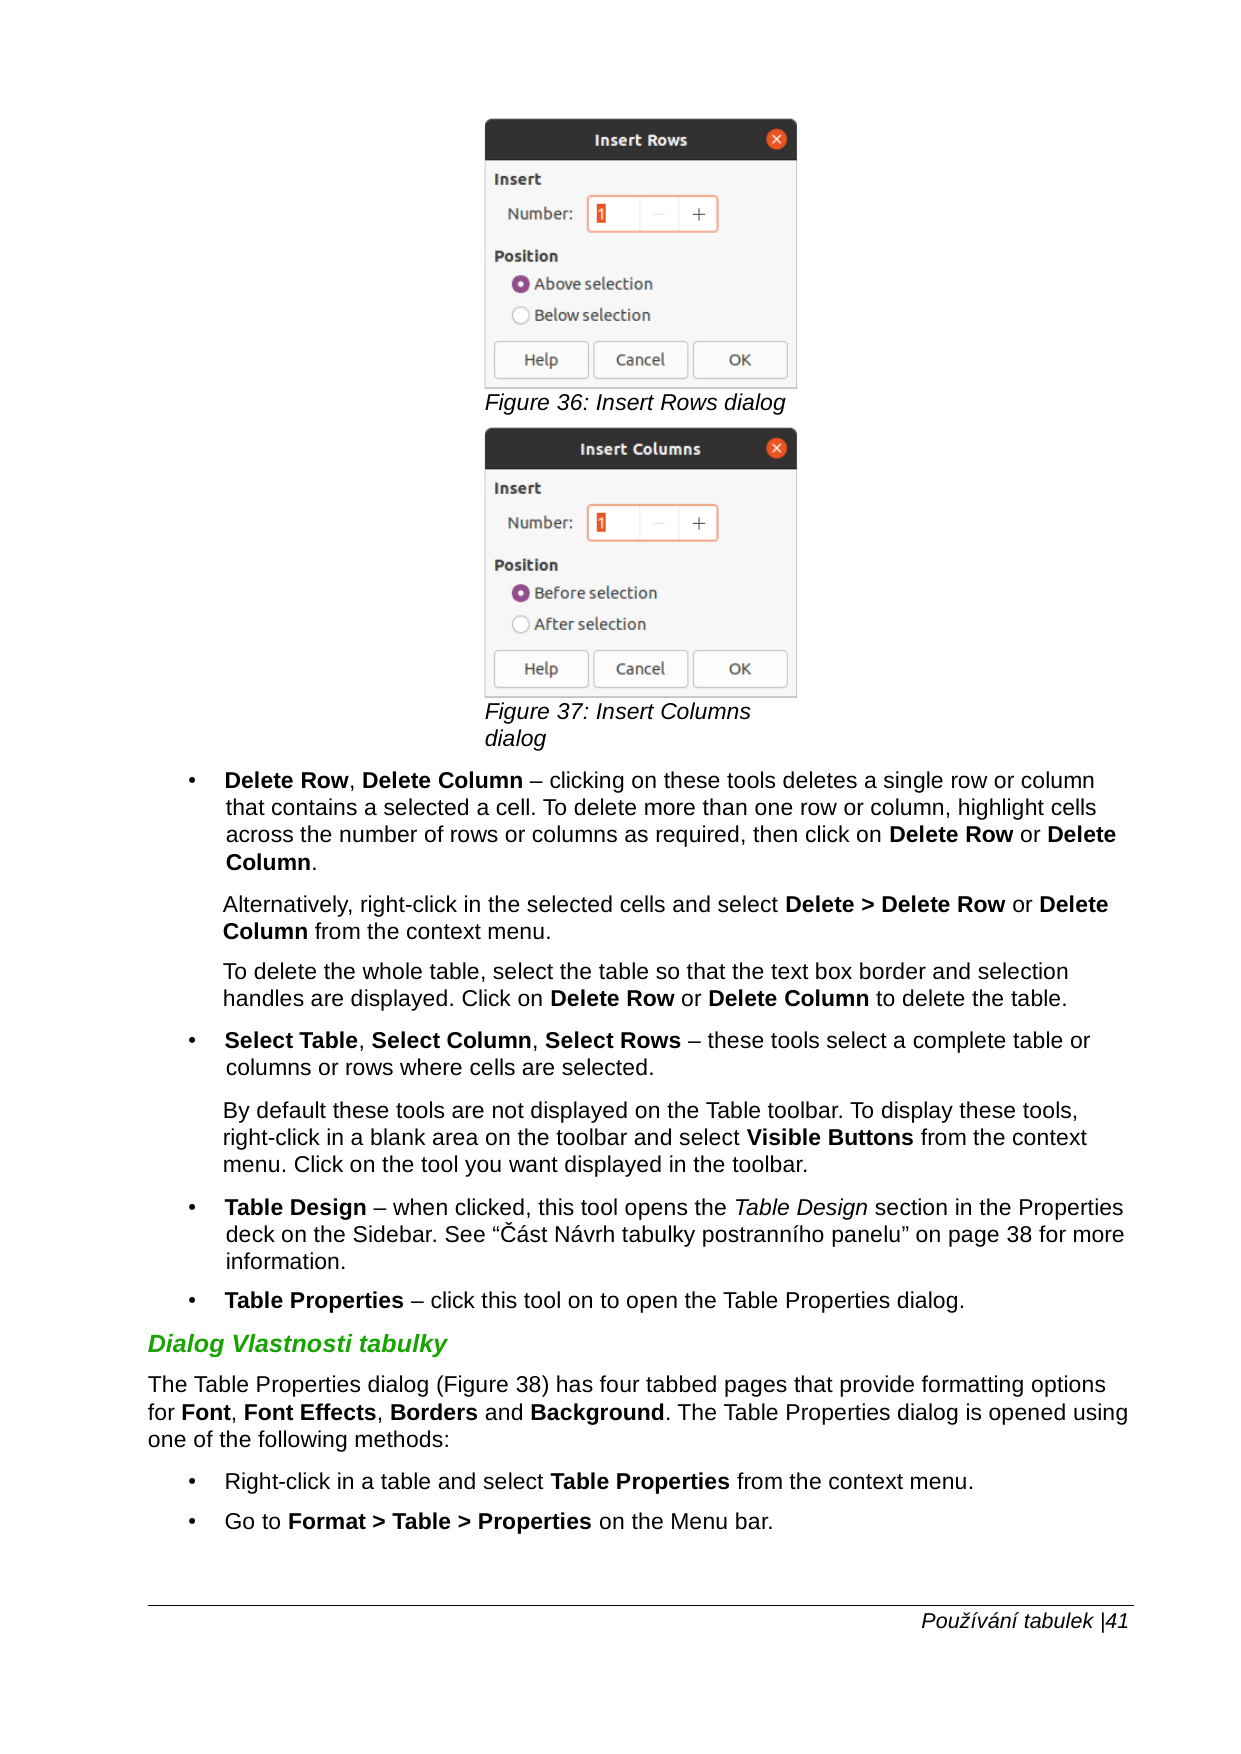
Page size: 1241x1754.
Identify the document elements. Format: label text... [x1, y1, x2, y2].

text Figure 36: Insert Rows dialog [484, 389, 797, 415]
list Right-click in a table and select Table Properties from the context menu. [185, 1464, 1134, 1494]
subtitle Dialog Vlastnosti tabulky [148, 1329, 1134, 1358]
list Select Table, Select Column, Select Rows – these tools select a complete table or columns or rows where cells are selected. [185, 1024, 1134, 1084]
list To delete the whole table, select the table so that the text box border and selection handles are displayed. Click on Delete Row or Delete Column to delete the table. [223, 957, 1134, 1011]
text The Table Properties dialog (Figure 38) has four tabbed pages that provide formatting options for Font, Font Effects, Borders and Background. The Table Properties dialog is opened using one of the following methods: [148, 1371, 1134, 1452]
picture [484, 427, 798, 698]
picture [484, 118, 798, 389]
text Figure 37: Insert Columns dialog [484, 698, 797, 752]
list Table Design – when clicked, this tool opens the Table Design section in the Properties deck on the Sidebar. See “Sidebar Table Design section” on page 36 for more information. [185, 1190, 1134, 1274]
list By default these tools are not displayed on the Table toolbar. To display these tools, right-click in a blank area on the toolbar and select Visible Buttons from the context menu. Click on the tool you want displayed in the toolbar. [223, 1096, 1134, 1177]
list Go to Format > Table > Properties on the Menu bar. [185, 1504, 1134, 1537]
list Delete Row, Delete Column – clicking on these tools deletes a single row or column that contains a selected a cell. To delete more than one row or column, highlight cells across the number of rows or columns as required, then click on Delete Row or Delete Column. [185, 764, 1134, 878]
list Table Properties – click this tool on to open the Table Properties dialog. [185, 1284, 1134, 1317]
list Alternatively, right-click in the selected cells and select Delete > Delete Row or Delete Column from the context menu. [223, 890, 1134, 944]
